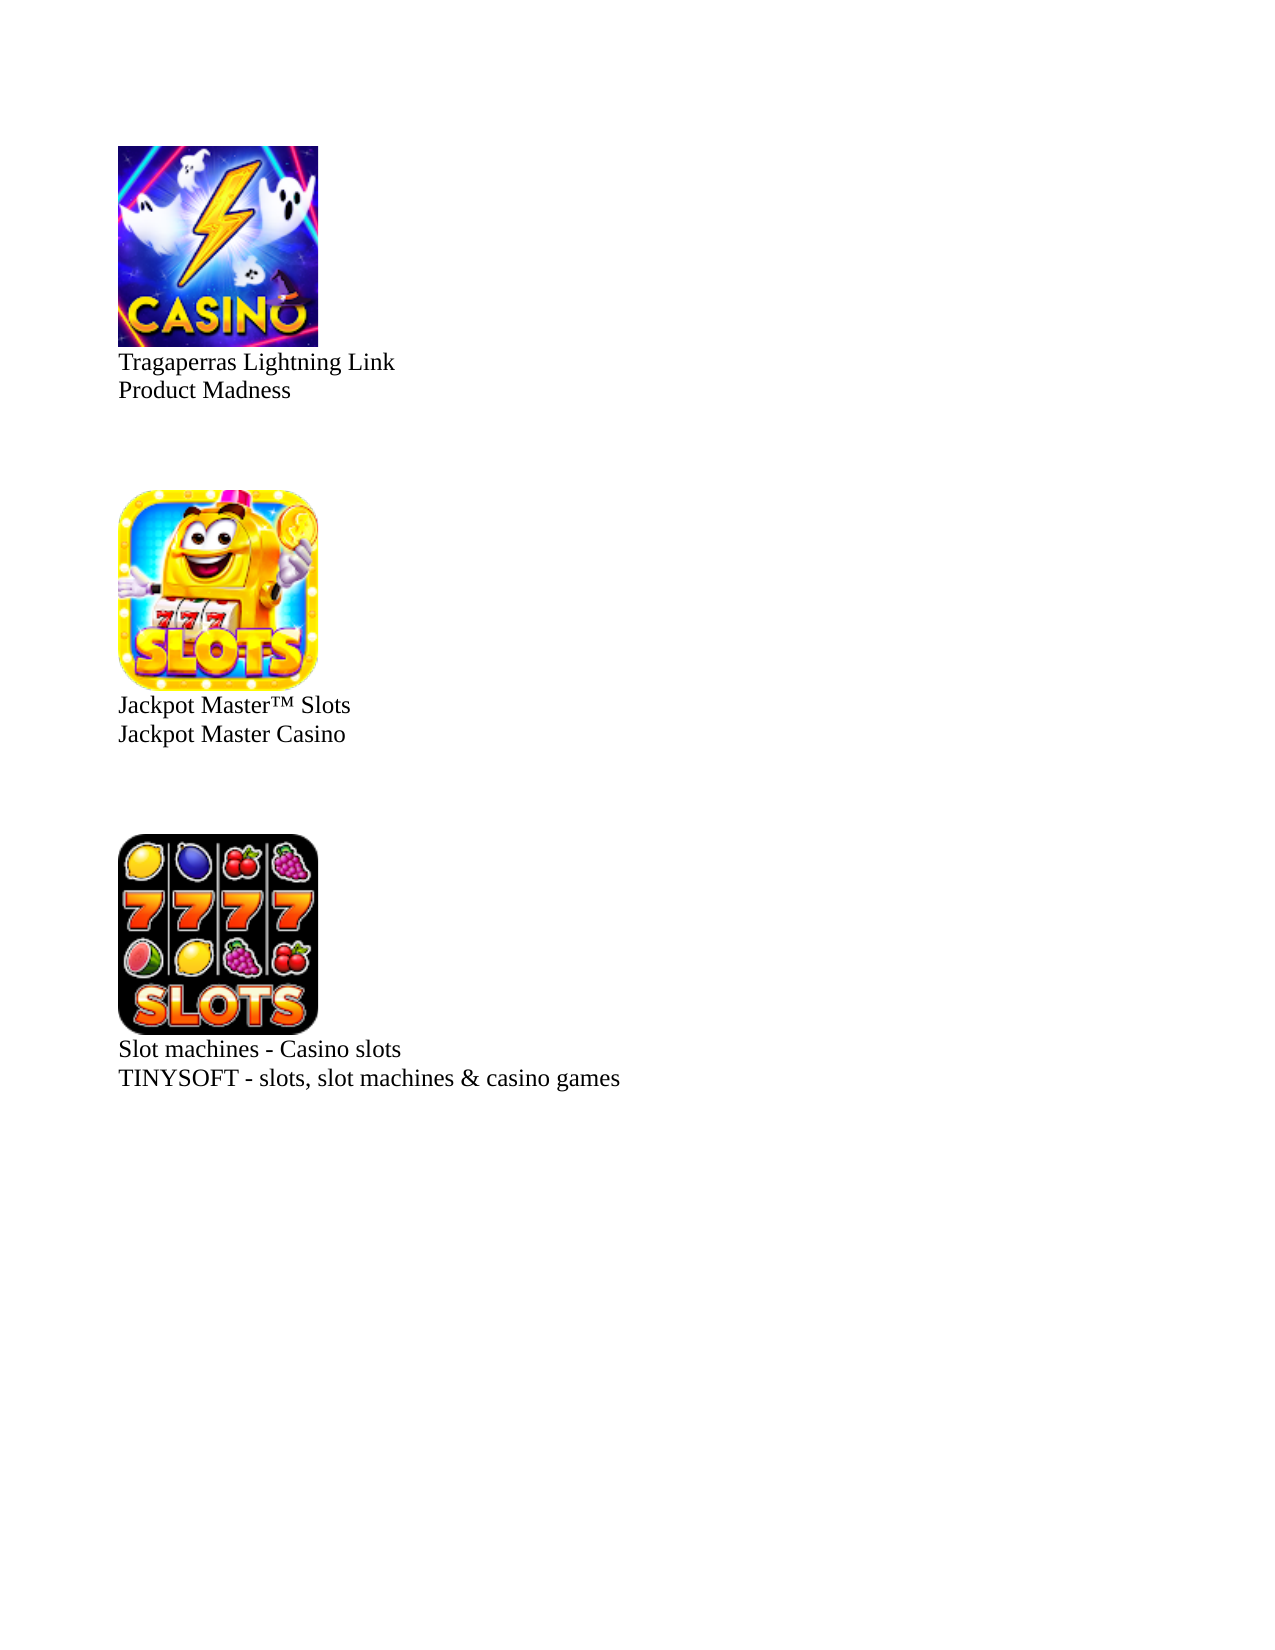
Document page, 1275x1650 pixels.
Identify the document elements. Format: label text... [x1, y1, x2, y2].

picture [118, 834, 319, 1035]
text Jackpot Master™ Slots [118, 691, 1157, 719]
text Tragaperras Lightning Link [118, 347, 1157, 376]
picture [118, 490, 319, 691]
text Product Madness [118, 376, 1157, 404]
text Slot machines - Casino slots [118, 1034, 1157, 1063]
text Jackpot Master Casino [118, 719, 1157, 748]
picture [118, 146, 319, 347]
text TINYSOFT - slots, slot machines & casino games [118, 1063, 1157, 1092]
